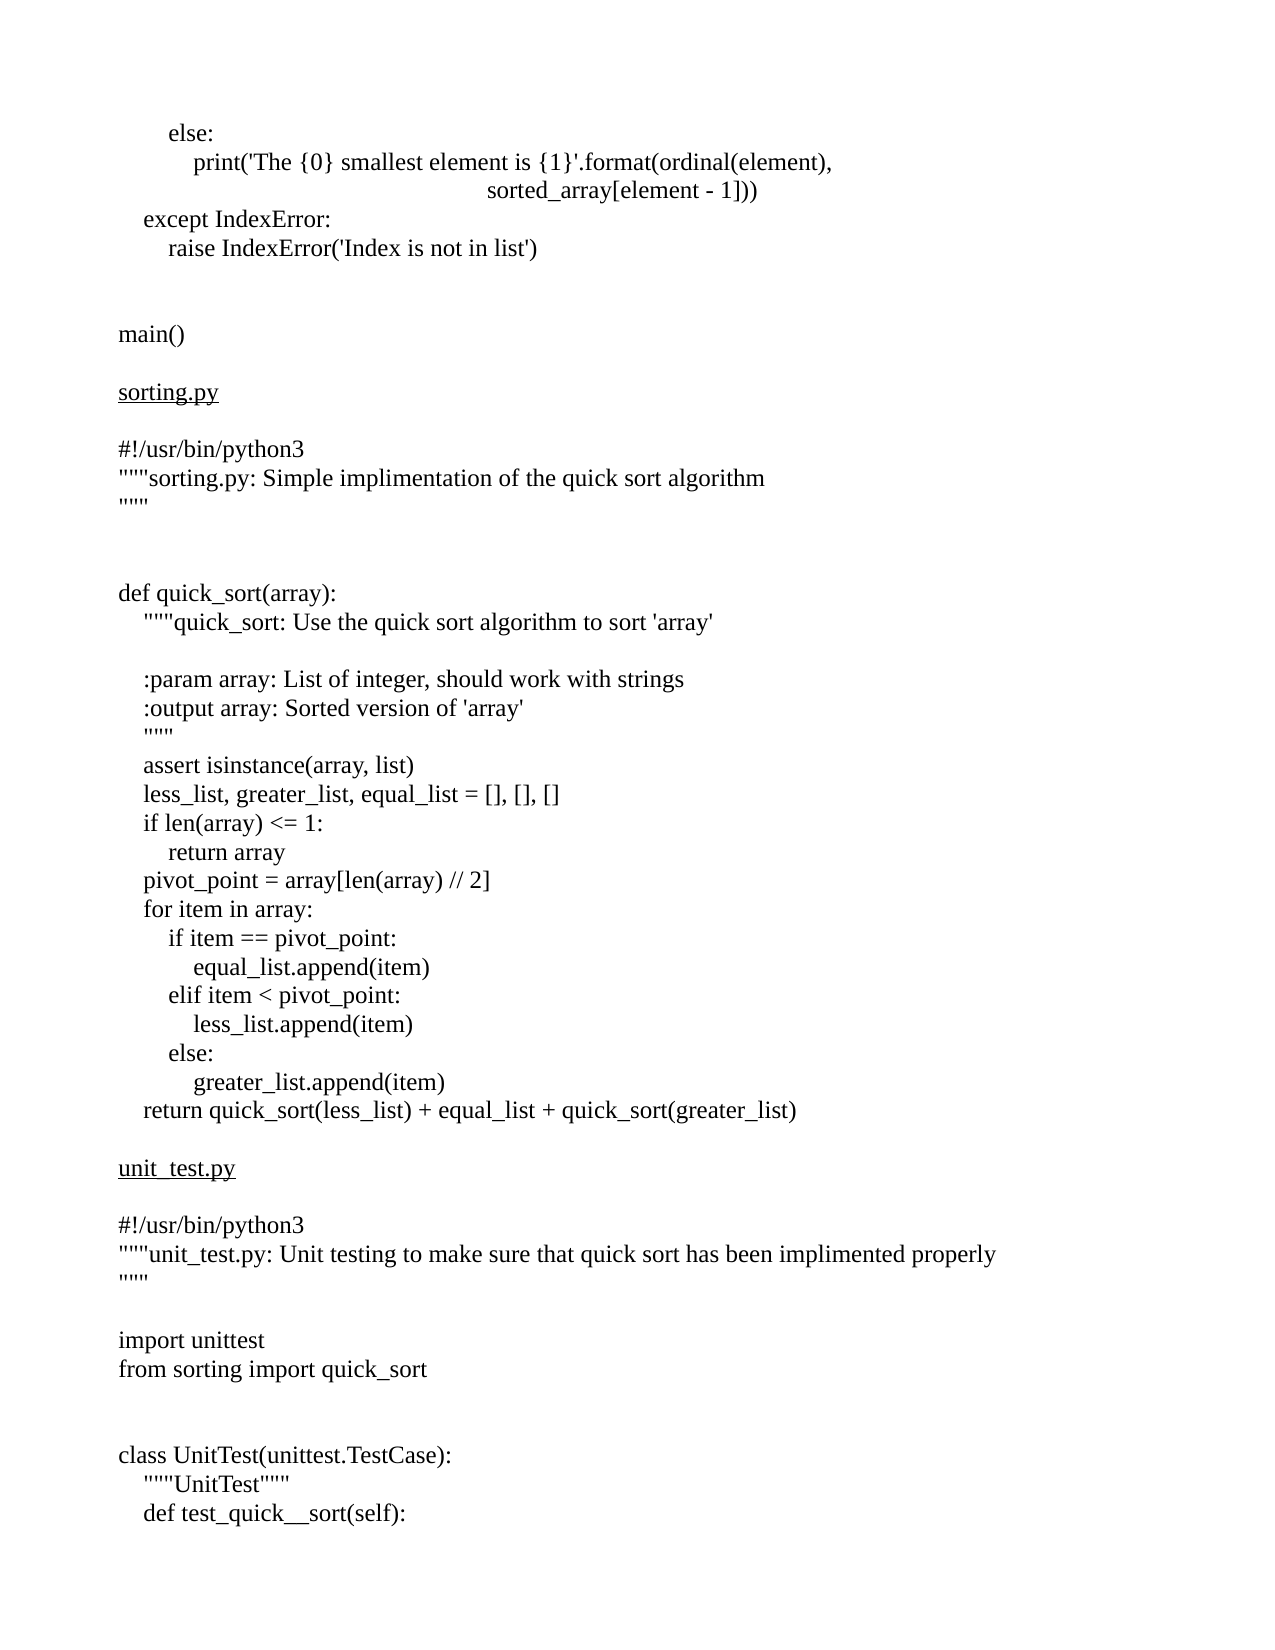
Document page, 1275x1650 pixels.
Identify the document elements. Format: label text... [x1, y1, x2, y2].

text if len(array) <= 1: [118, 808, 1157, 837]
text class UnitTest(unittest.TestCase): [118, 1441, 1157, 1469]
text elif item < pivot_point: [118, 981, 1157, 1009]
text less_list.append(item) [118, 1009, 1157, 1038]
text return array [118, 837, 1157, 866]
text sorting.py [118, 377, 1157, 406]
text """ [118, 1268, 1157, 1297]
text pivot_point = array[len(array) // 2] [118, 866, 1157, 894]
text equal_list.append(item) [118, 952, 1157, 981]
text #!/usr/bin/python3 [118, 1211, 1157, 1239]
text import unittest [118, 1326, 1157, 1354]
text """ [118, 492, 1157, 521]
text """UnitTest""" [118, 1469, 1157, 1498]
text def quick_sort(array): [118, 578, 1157, 607]
text #!/usr/bin/python3 [118, 434, 1157, 463]
text less_list, greater_list, equal_list = [], [], [] [118, 779, 1157, 808]
text raise IndexError('Index is not in list') [118, 233, 1157, 262]
text def test_quick__sort(self): [118, 1498, 1157, 1527]
text """sorting.py: Simple implimentation of the quick sort algorithm [118, 463, 1157, 492]
text :output array: Sorted version of 'array' [118, 693, 1157, 722]
text assert isinstance(array, list) [118, 751, 1157, 779]
text return quick_sort(less_list) + equal_list + quick_sort(greater_list) [118, 1096, 1157, 1124]
text """unit_test.py: Unit testing to make sure that quick sort has been implimented properly [118, 1239, 1157, 1268]
text from sorting import quick_sort [118, 1354, 1157, 1383]
text greater_list.append(item) [118, 1067, 1157, 1096]
text unit_test.py [118, 1153, 1157, 1182]
text sorted_array[element - 1])) [118, 176, 1157, 204]
text for item in array: [118, 894, 1157, 923]
text except IndexError: [118, 204, 1157, 233]
text else: [118, 1038, 1157, 1067]
text print('The {0} smallest element is {1}'.format(ordinal(element), [118, 147, 1157, 176]
text main() [118, 319, 1157, 348]
text """quick_sort: Use the quick sort algorithm to sort 'array' [118, 607, 1157, 636]
text :param array: List of integer, should work with strings [118, 664, 1157, 693]
text else: [118, 118, 1157, 147]
text if item == pivot_point: [118, 923, 1157, 952]
text """ [118, 722, 1157, 751]
